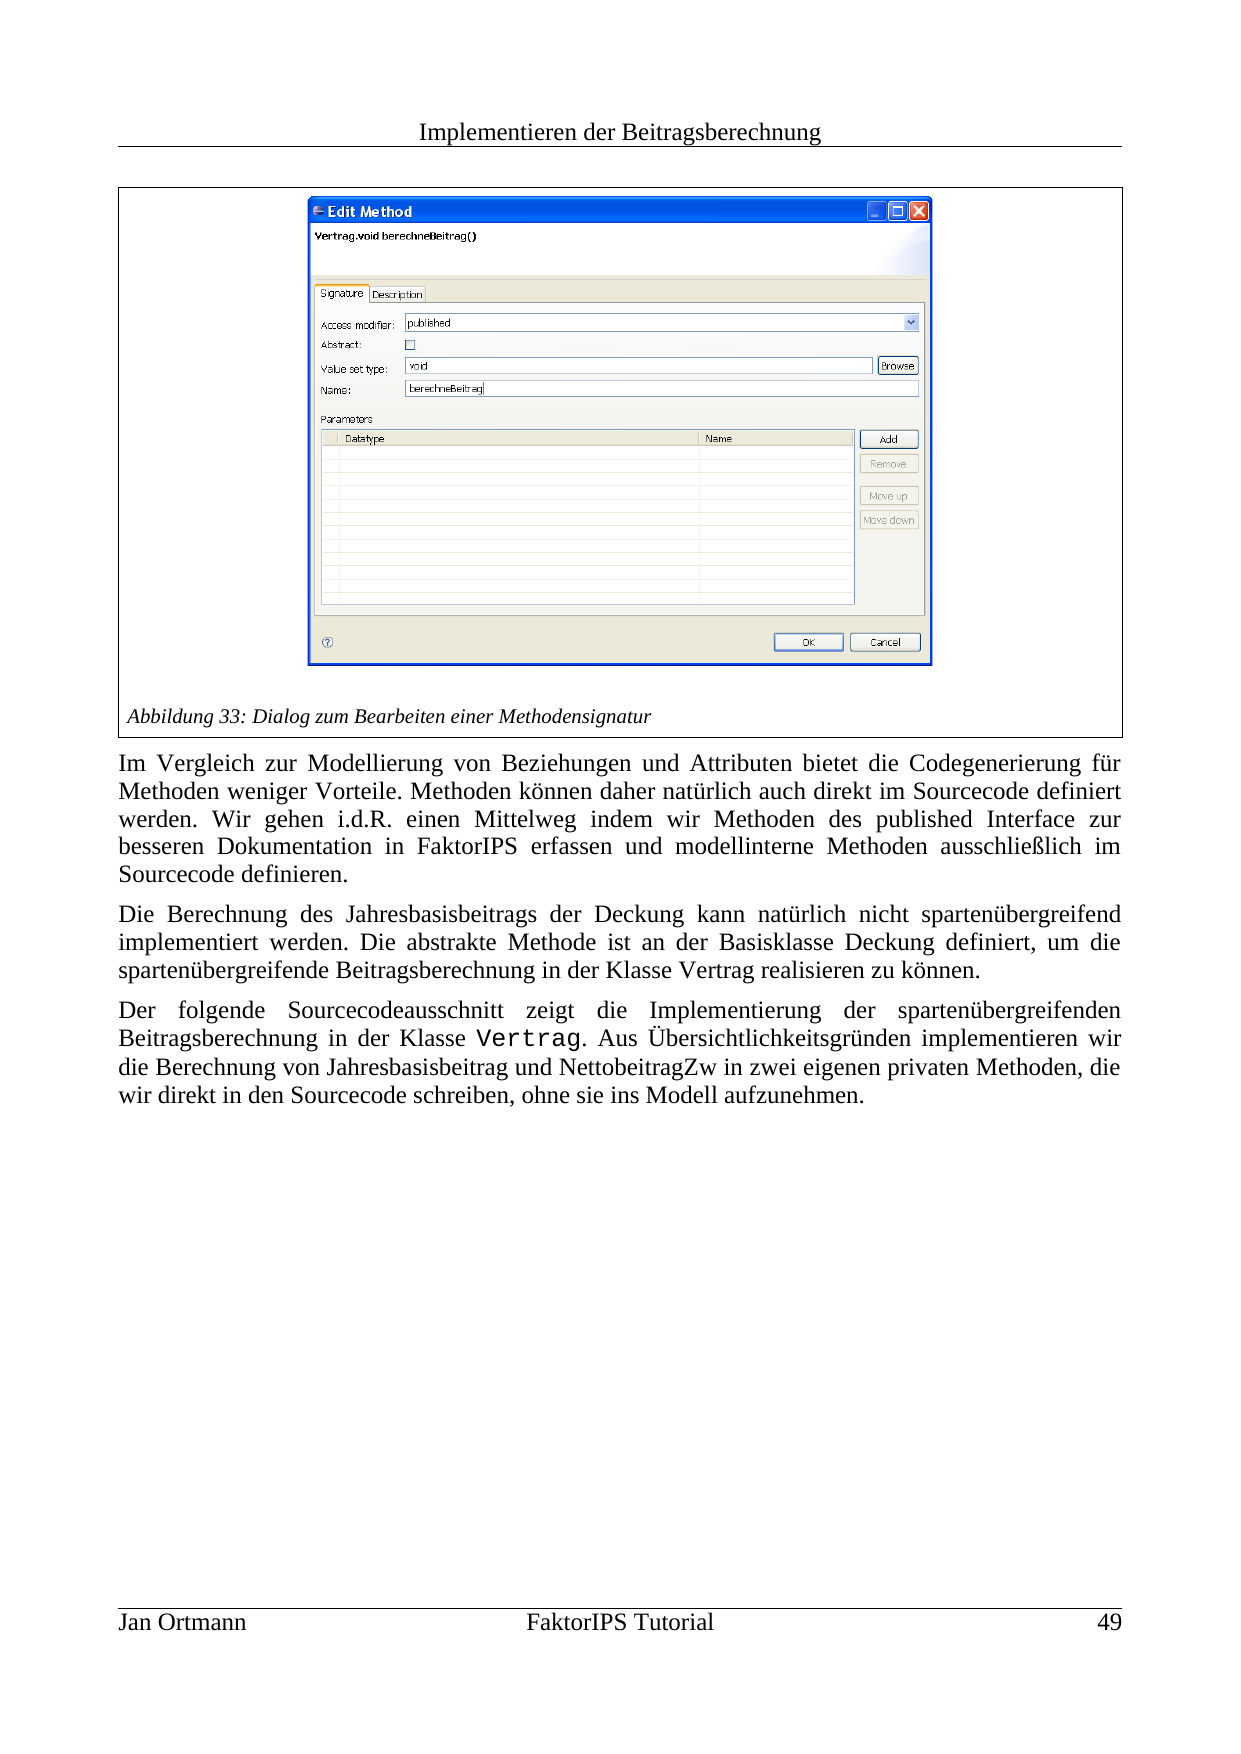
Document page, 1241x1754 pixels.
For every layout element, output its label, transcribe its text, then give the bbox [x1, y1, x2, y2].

text [118, 175, 1122, 187]
text Der folgende Sourcecodeausschnitt zeigt die Implementierung der spartenübergreifenden Beitragsberechnung in der Klasse Vertrag. Aus Übersichtlichkeitsgründen implementieren wir die Berechnung von Jahresbasisbeitrag und NettobeitragZw in zwei eigenen privaten Methoden, die wir direkt in den Sourcecode schreiben, ohne sie ins Modell aufzunehmen. [118, 996, 1122, 1109]
text [119, 188, 1122, 737]
text Die Berechnung des Jahresbasisbeitrags der Deckung kann natürlich nicht spartenübergreifend implementiert werden. Die abstrakte Methode ist an der Basisklasse Deckung definiert, um die spartenübergreifende Beitragsberechnung in der Klasse Vertrag realisieren zu können. [118, 900, 1122, 983]
text Abbildung 33: Dialog zum Bearbeiten einer Methodensignatur [127, 705, 1113, 728]
text Im Vergleich zur Modellierung von Beziehungen und Attributen bietet die Codegenerierung für Methoden weniger Vorteile. Methoden können daher natürlich auch direkt im Sourcecode definiert werden. Wir gehen i.d.R. einen Mittelweg indem wir Methoden des published Interface zur besseren Dokumentation in FaktorIPS erfassen und modellinterne Methoden ausschließlich im Sourcecode definieren. [118, 738, 1122, 888]
picture [307, 196, 933, 666]
